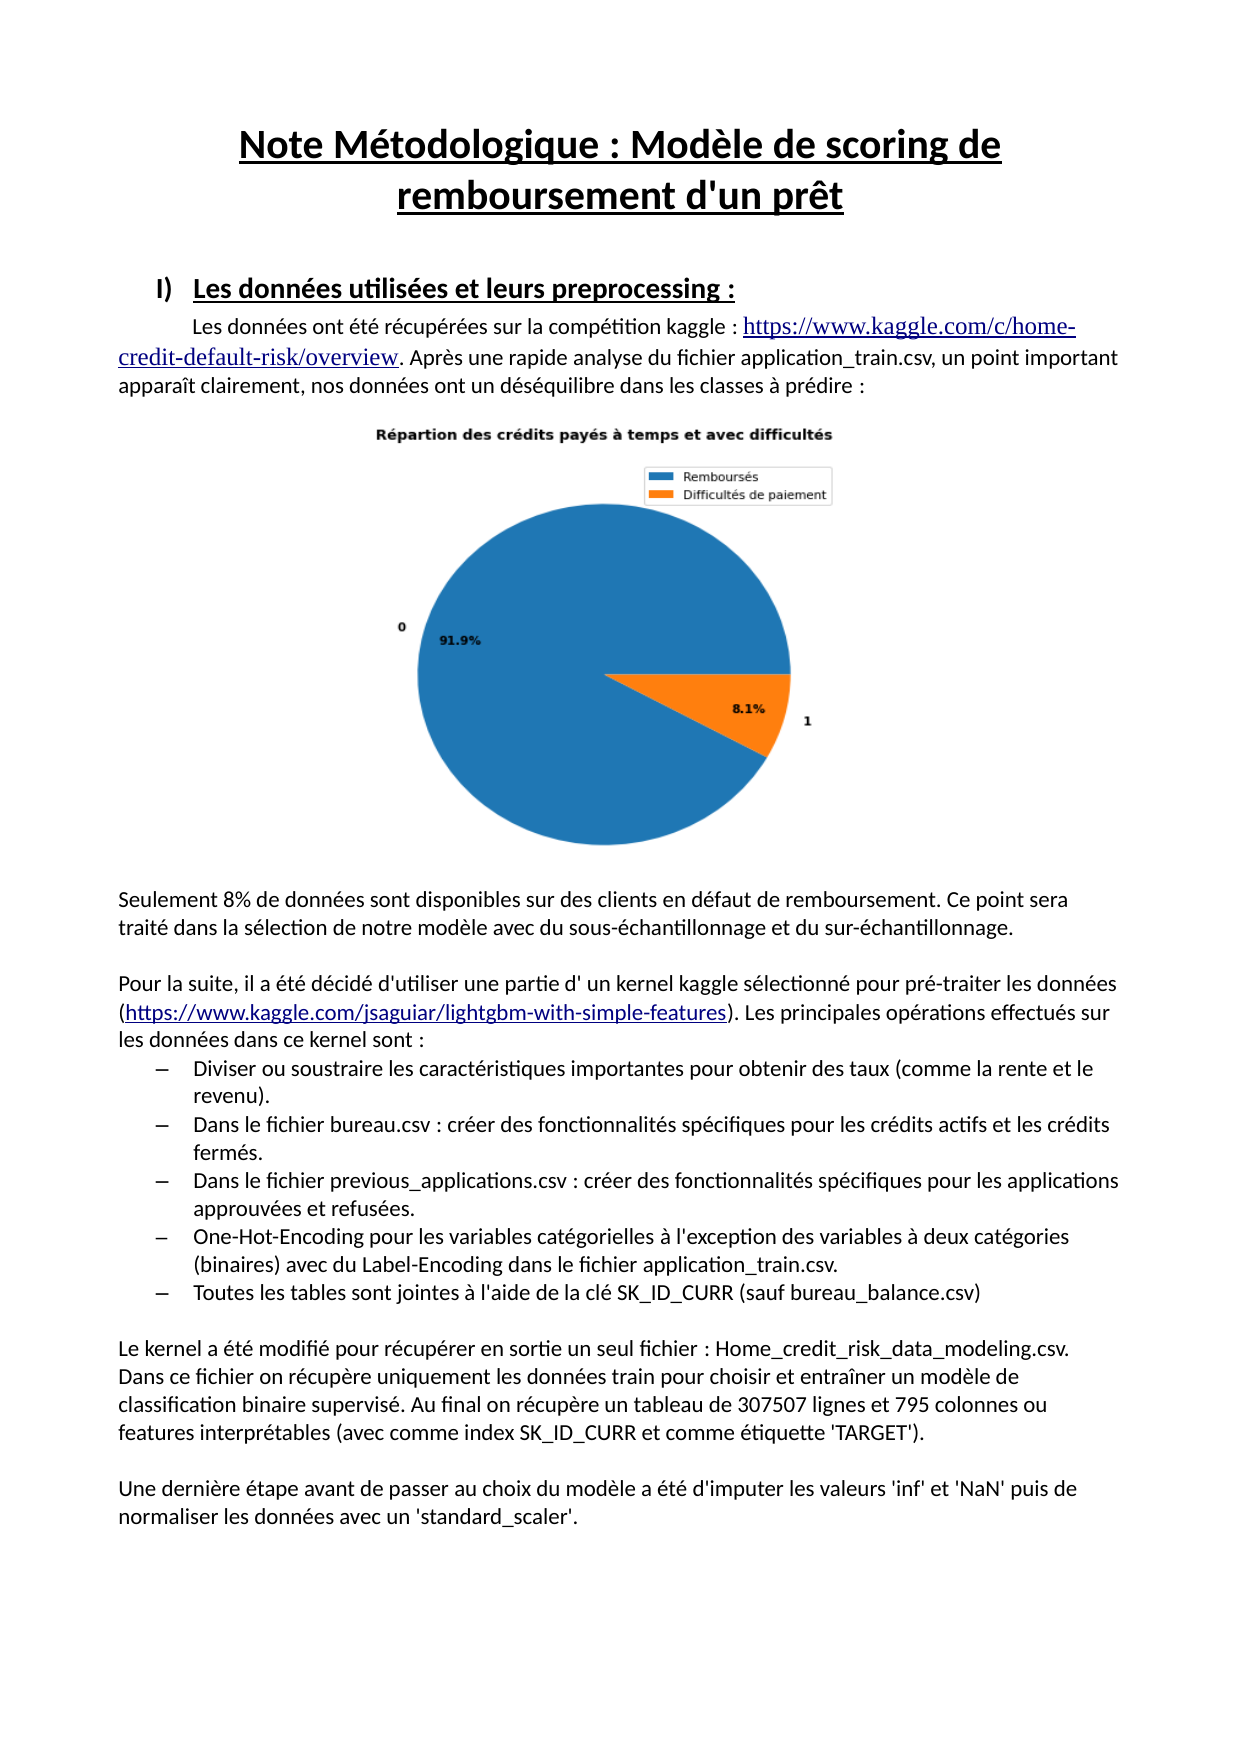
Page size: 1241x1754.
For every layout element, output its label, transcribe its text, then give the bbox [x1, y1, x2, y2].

text Seulement 8% de données sont disponibles sur des clients en défaut de remboursement. Ce point sera traité dans la sélection de notre modèle avec du sous-échantillonnage et du sur-échantillonnage. [118, 886, 1122, 942]
list Dans le fichier bureau.csv : créer des fonctionnalités spécifiques pour les crédits actifs et les crédits fermés. [156, 1110, 1122, 1166]
list Dans le fichier previous_applications.csv : créer des fonctionnalités spécifiques pour les applications approuvées et refusées. [156, 1166, 1122, 1222]
text Les données ont été récupérées sur la compétition kaggle : https://www.kaggle.com/c/home-credit-default-risk/overview. Après une rapide analyse du fichier application_train.csv, un point important apparaît clairement, nos données ont un déséquilibre dans les classes à prédire : [118, 306, 1122, 399]
list Toutes les tables sont jointes à l'aide de la clé SK_ID_CURR (sauf bureau_balance.csv) [156, 1278, 1122, 1306]
text Pour la suite, il a été décidé d'utiliser une partie d' un kernel kaggle sélectionné pour pré-traiter les données (https://www.kaggle.com/jsaguiar/lightgbm-with-simple-features). Les principales opérations effectués sur les données dans ce kernel sont : [118, 969, 1122, 1054]
list One-Hot-Encoding pour les variables catégorielles à l'exception des variables à deux catégories (binaires) avec du Label-Encoding dans le fichier application_train.csv. [156, 1222, 1122, 1278]
text Le kernel a été modifié pour récupérer en sortie un seul fichier : Home_credit_risk_data_modeling.csv. [118, 1334, 1122, 1362]
text Dans ce fichier on récupère uniquement les données train pour choisir et entraîner un modèle de classification binaire supervisé. Au final on récupère un tableau de 307507 lignes et 795 colonnes ou features interprétables (avec comme index SK_ID_CURR et comme étiquette 'TARGET'). [118, 1362, 1122, 1446]
text Une dernière étape avant de passer au choix du modèle a été d'imputer les valeurs 'inf' et 'NaN' puis de normaliser les données avec un 'standard_scaler'. [118, 1474, 1122, 1530]
list Diviser ou soustraire les caractéristiques importantes pour obtenir des taux (comme la rente et le revenu). [156, 1054, 1122, 1110]
text Note Métodologique : Modèle de scoring de remboursement d'un prêt [118, 118, 1122, 220]
list Les données utilisées et leurs preprocessing : [156, 271, 1122, 306]
